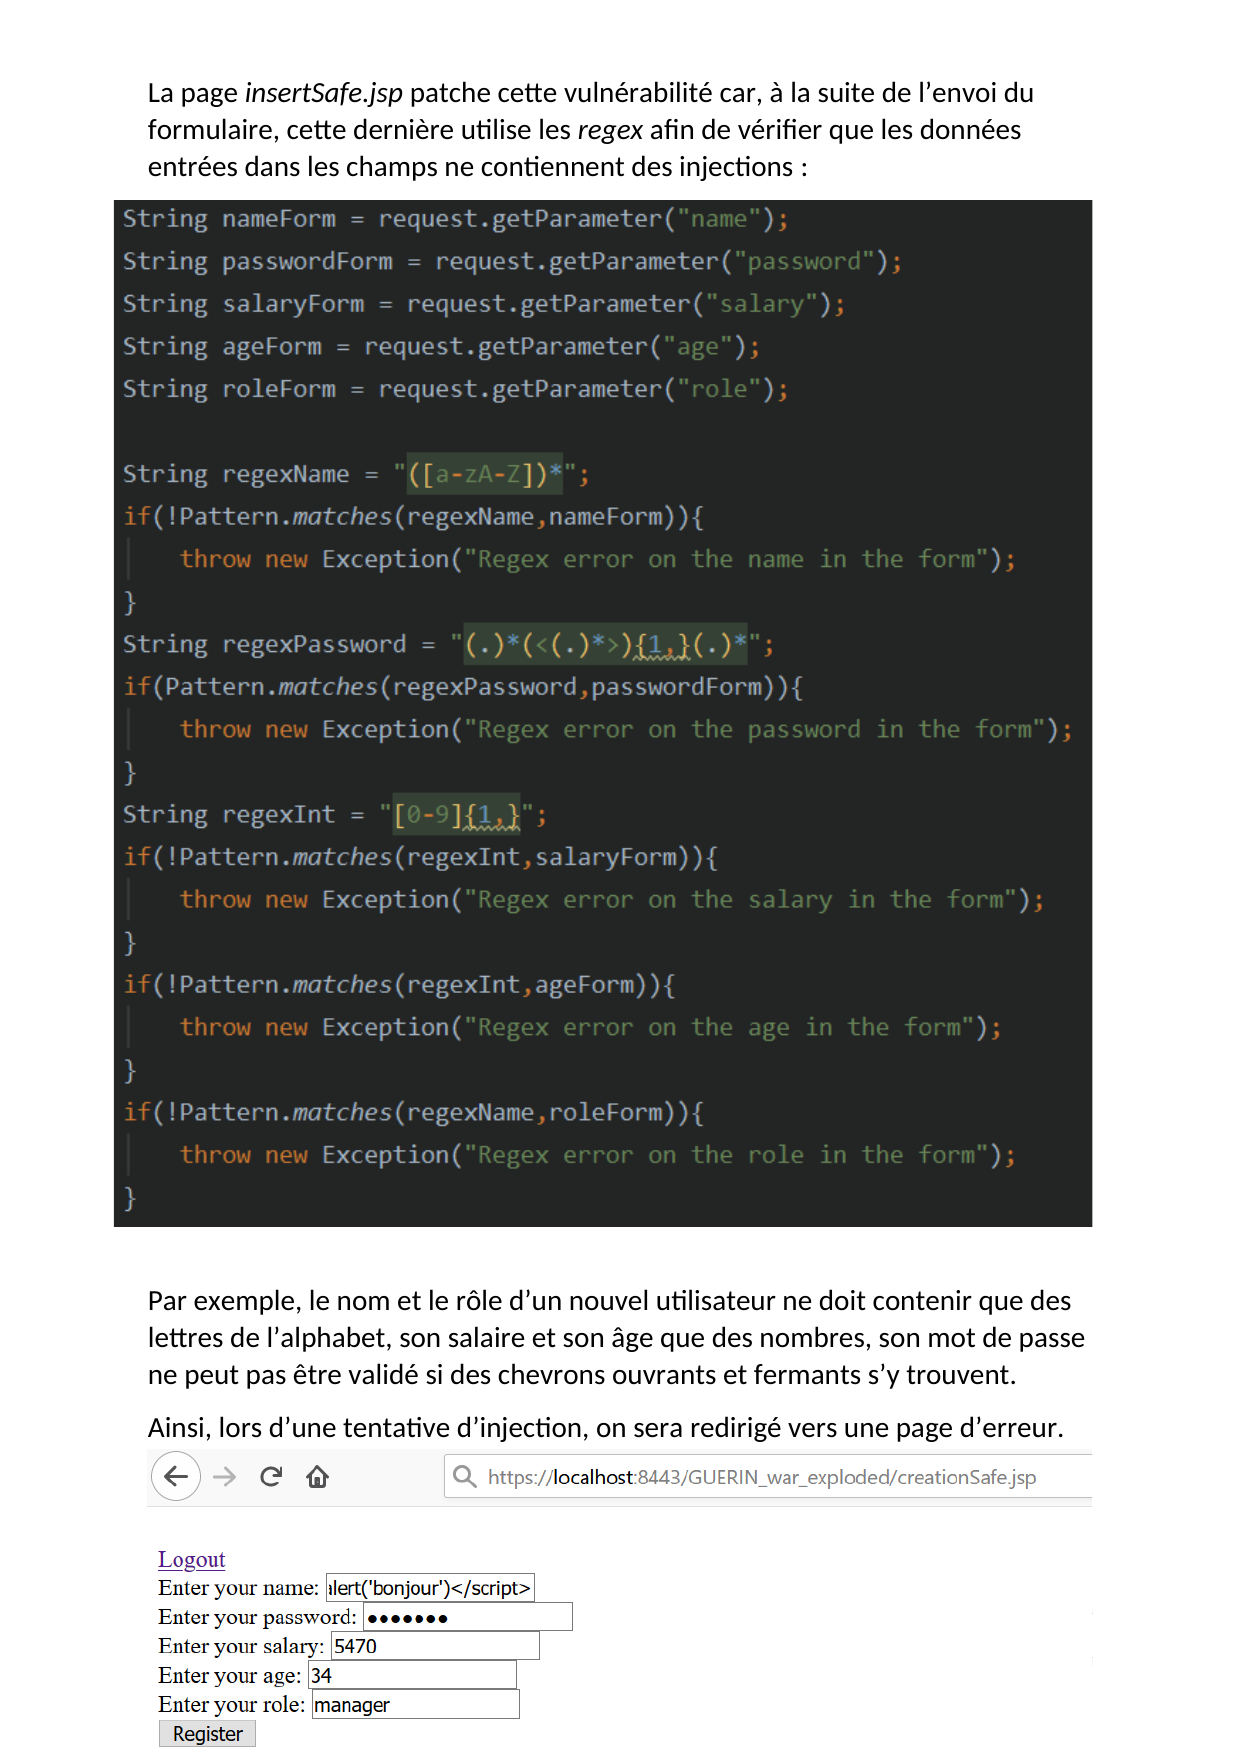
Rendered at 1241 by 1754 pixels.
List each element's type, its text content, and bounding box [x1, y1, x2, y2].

text Par exemple, le nom et le rôle d’un nouvel utilisateur ne doit contenir que des lettres de l’alphabet, son salaire et son âge que des nombres, son mot de passe ne peut pas être validé si des chevrons ouvrants et fermants s’y trouvent. [148, 1282, 1093, 1392]
text La page insertSafe.jsp patche cette vulnérabilité car, à la suite de l’envoi du formulaire, cette dernière utilise les regex afin de vérifier que les données entrées dans les champs ne contiennent des injections : [148, 74, 1093, 183]
text Ainsi, lors d’une tentative d’injection, on sera redirigé vers une page d’erreur. [148, 1409, 1093, 1445]
